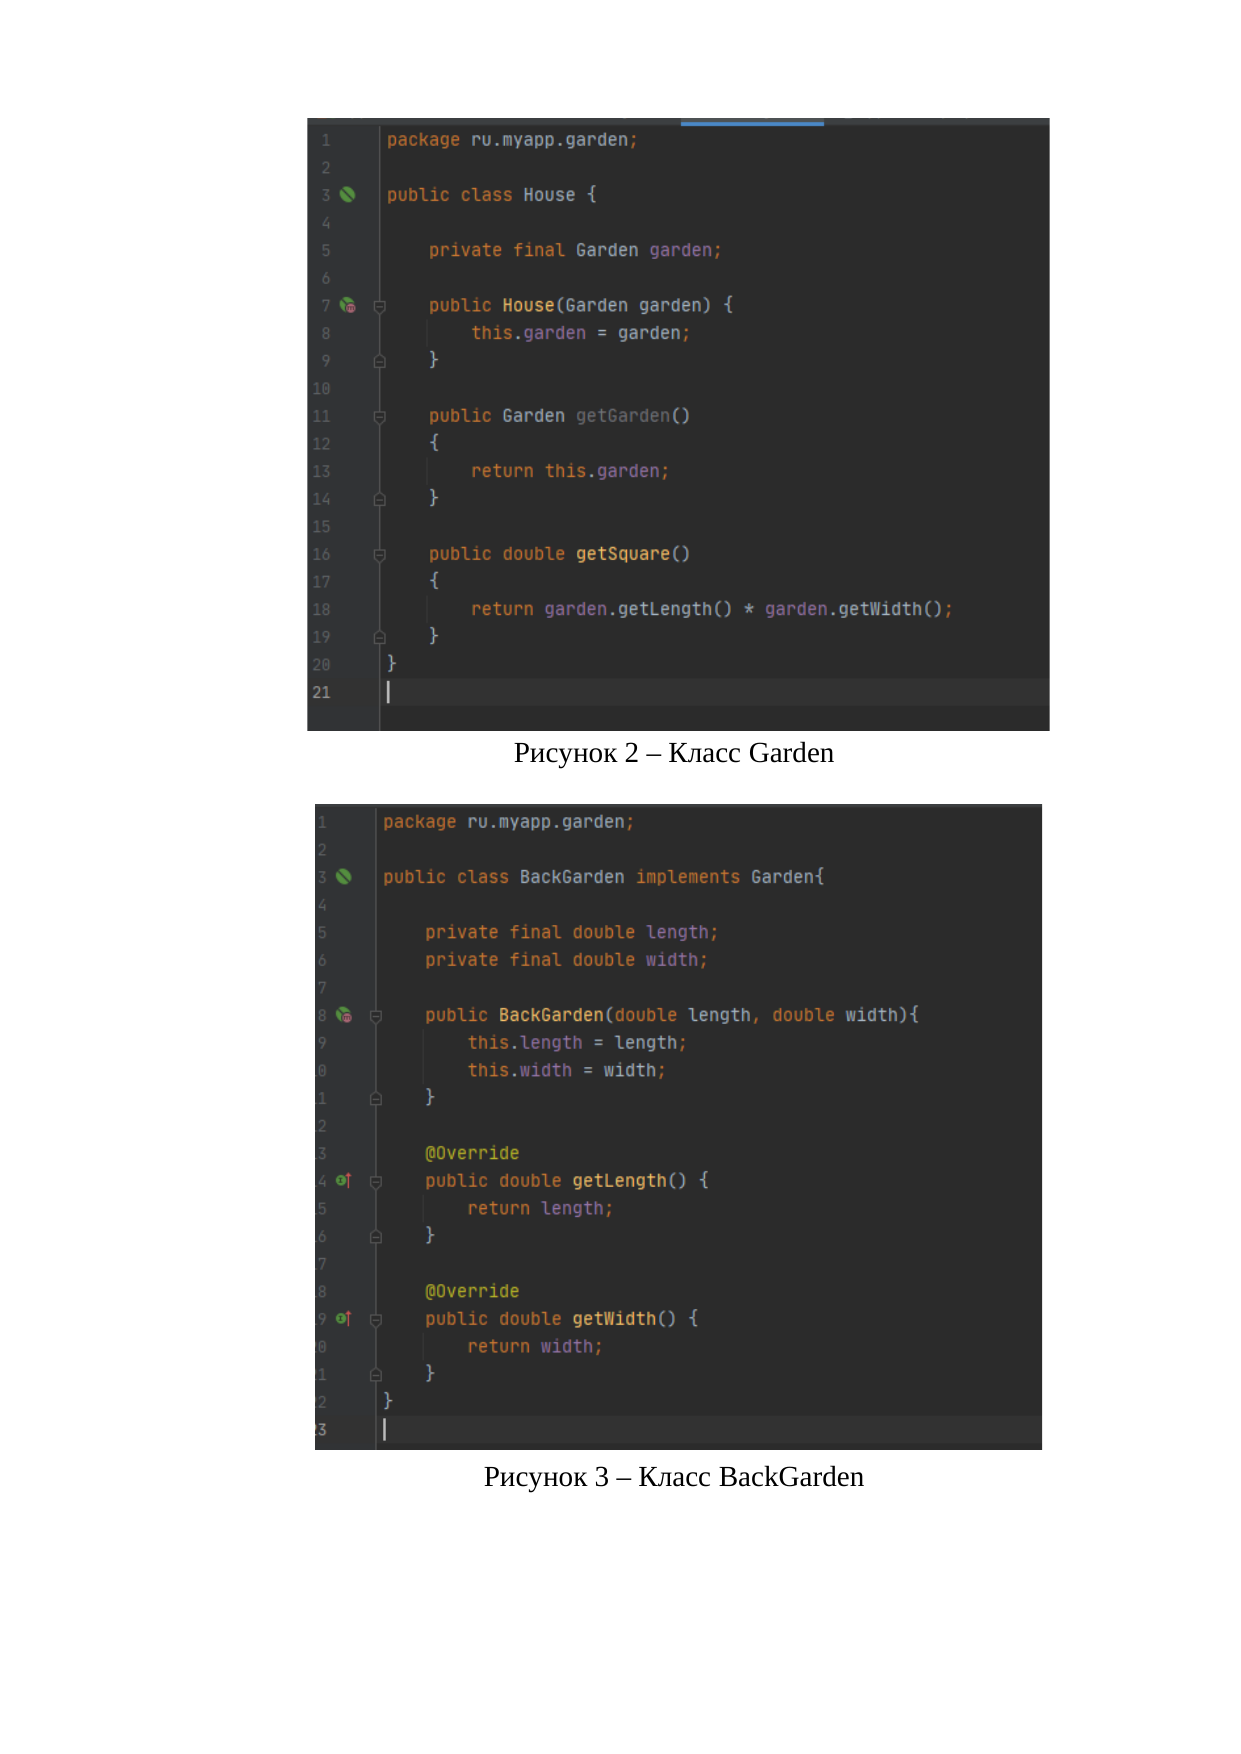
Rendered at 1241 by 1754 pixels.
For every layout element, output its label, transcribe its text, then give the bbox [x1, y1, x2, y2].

picture [315, 804, 1043, 1450]
list Рисунок 3 – Класс BackGarden [168, 804, 1180, 1492]
list Рисунок 2 – Класс Garden [168, 118, 1180, 769]
picture [307, 118, 1050, 731]
